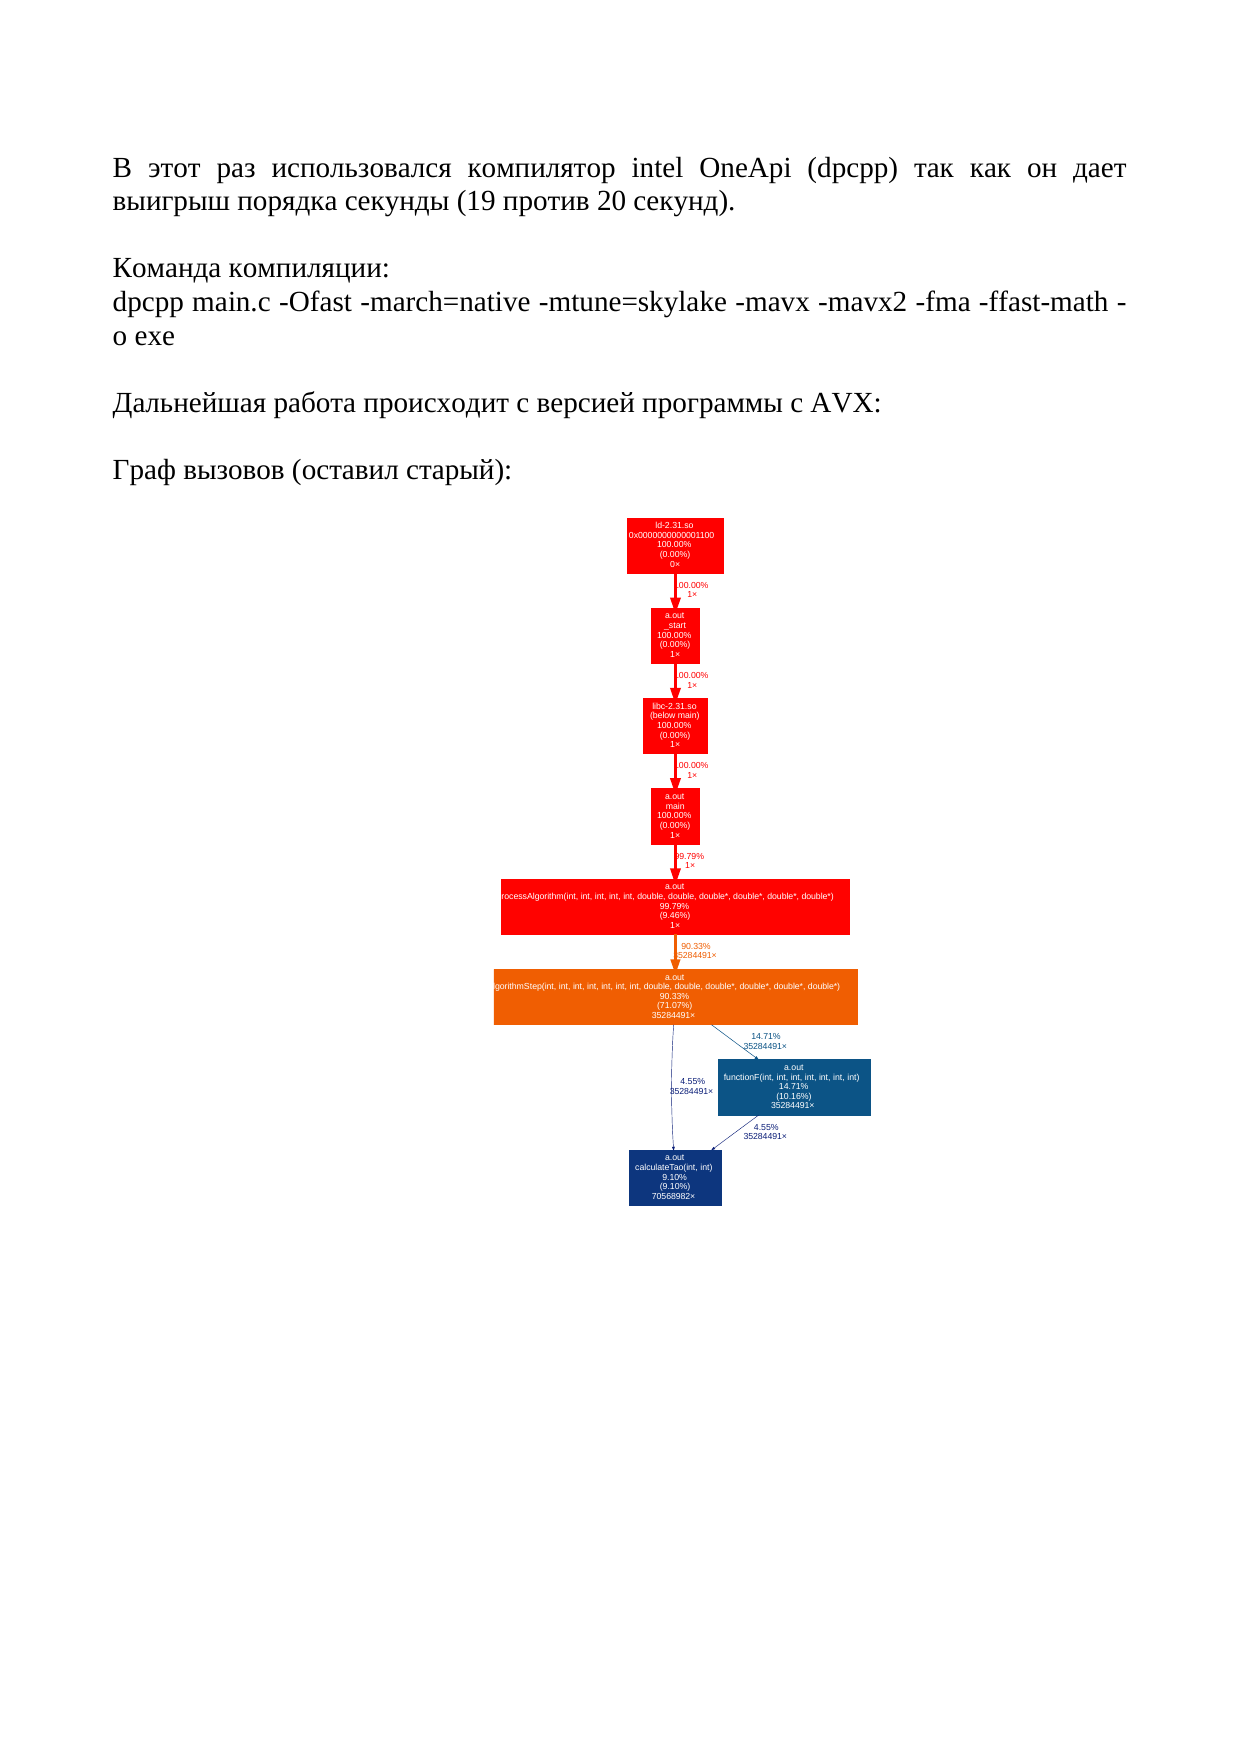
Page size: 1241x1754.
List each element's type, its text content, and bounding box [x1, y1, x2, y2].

text Команда компиляции: [112, 251, 1128, 284]
text Дальнейшая работа происходит с версией программы с AVX: [112, 385, 1128, 418]
text Граф вызовов (оставил старый): [112, 452, 1128, 485]
text dpcpp main.c -Ofast -march=native -mtune=skylake -mavx -mavx2 -fma -ffast-math -o exe [112, 284, 1128, 351]
text В этот раз использовался компилятор intel OneApi (dpcpp) так как он дает выигрыш порядка секунды (19 против 20 секунд). [112, 150, 1128, 217]
